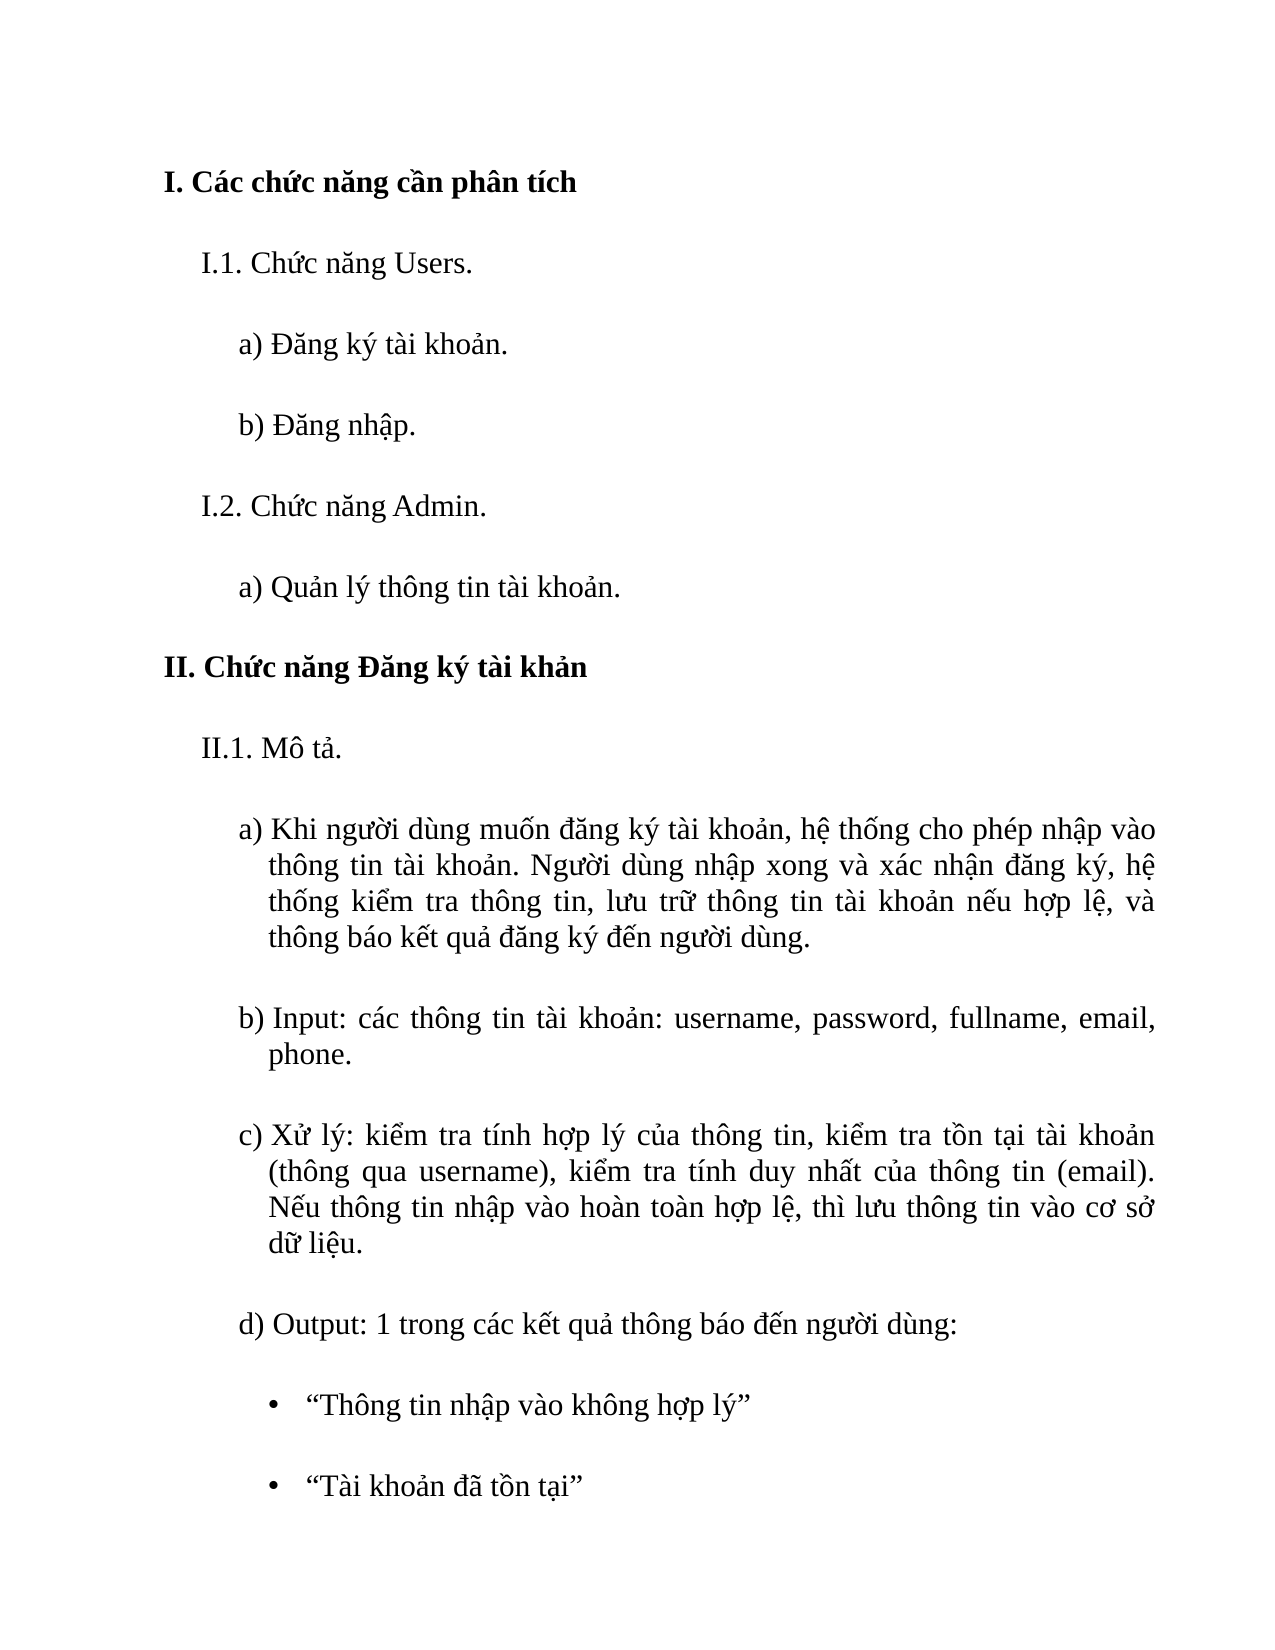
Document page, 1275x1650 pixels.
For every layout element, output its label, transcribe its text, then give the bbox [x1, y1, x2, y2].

list Mô tả. [193, 730, 1157, 766]
list Input: các thông tin tài khoản: username, password, fullname, email, phone. [231, 999, 1157, 1071]
list Đăng nhập. [231, 406, 1157, 442]
list Chức năng Users. [193, 244, 1157, 280]
list “Tài khoản đã tồn tại” [268, 1467, 1157, 1503]
list Chức năng Đăng ký tài khản [156, 649, 1157, 685]
list Quản lý thông tin tài khoản. [231, 568, 1157, 604]
list Chức năng Admin. [193, 487, 1157, 523]
list “Thông tin nhập vào không hợp lý” [268, 1386, 1157, 1422]
list Output: 1 trong các kết quả thông báo đến người dùng: [231, 1305, 1157, 1341]
list Đăng ký tài khoản. [231, 325, 1157, 361]
list Xử lý: kiểm tra tính hợp lý của thông tin, kiểm tra tồn tại tài khoản (thông qua username), kiểm tra tính duy nhất của thông tin (email). Nếu thông tin nhập vào hoàn toàn hợp lệ, thì lưu thông tin vào cơ sở dữ liệu. [231, 1116, 1157, 1260]
list Khi người dùng muốn đăng ký tài khoản, hệ thống cho phép nhập vào thông tin tài khoản. Người dùng nhập xong và xác nhận đăng ký, hệ thống kiểm tra thông tin, lưu trữ thông tin tài khoản nếu hợp lệ, và thông báo kết quả đăng ký đến người dùng. [231, 811, 1157, 954]
list Các chức năng cần phân tích [156, 163, 1157, 199]
